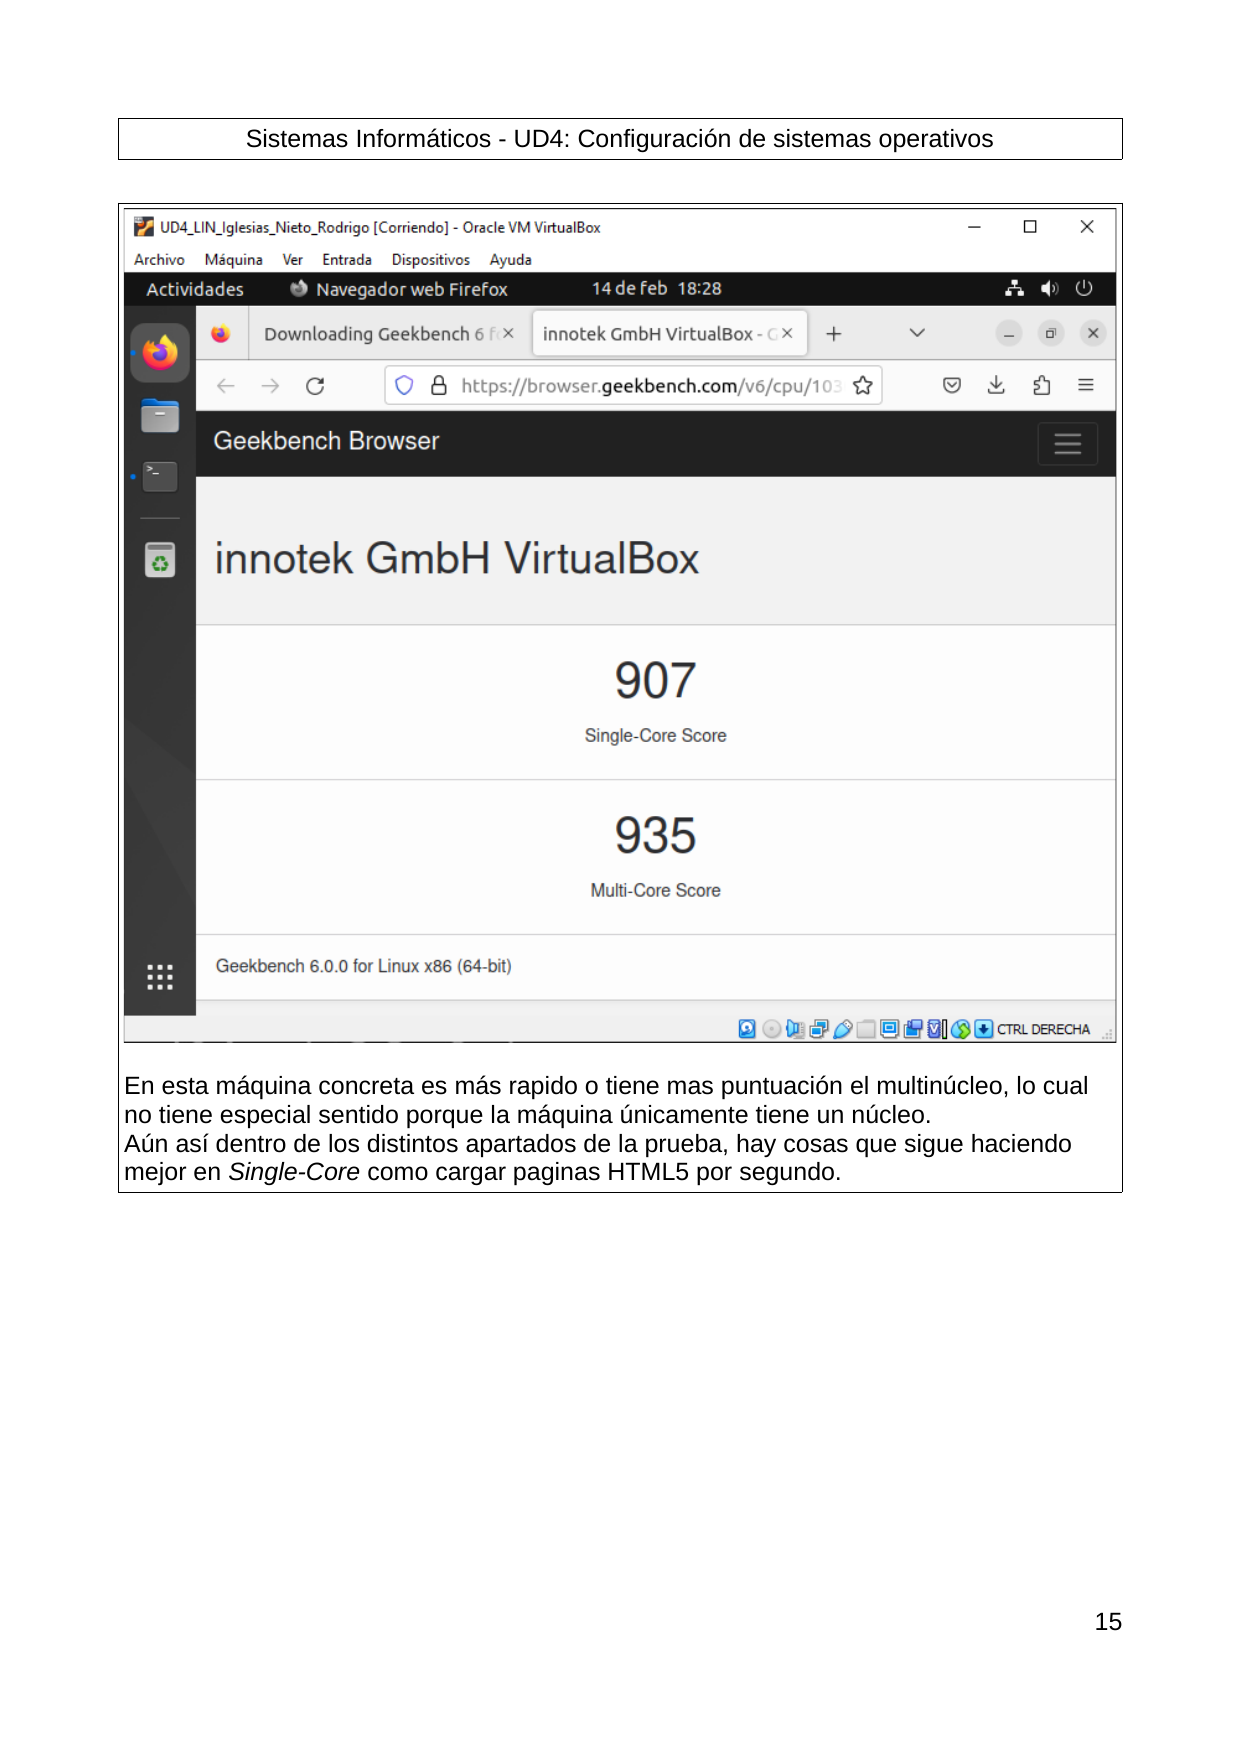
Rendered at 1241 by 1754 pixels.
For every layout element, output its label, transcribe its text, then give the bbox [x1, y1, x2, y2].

picture [123, 208, 1117, 1043]
table_cell En esta máquina concreta es más rapido o tiene mas puntuación el multinúcleo, lo cual no tiene especial sentido porque la máquina únicamente tiene un núcleo. Aún así dentro de los distintos apartados de la prueba, hay cosas que sigue haciendo mejor en Single-Core como cargar paginas HTML5 por segundo. [119, 204, 1122, 1192]
